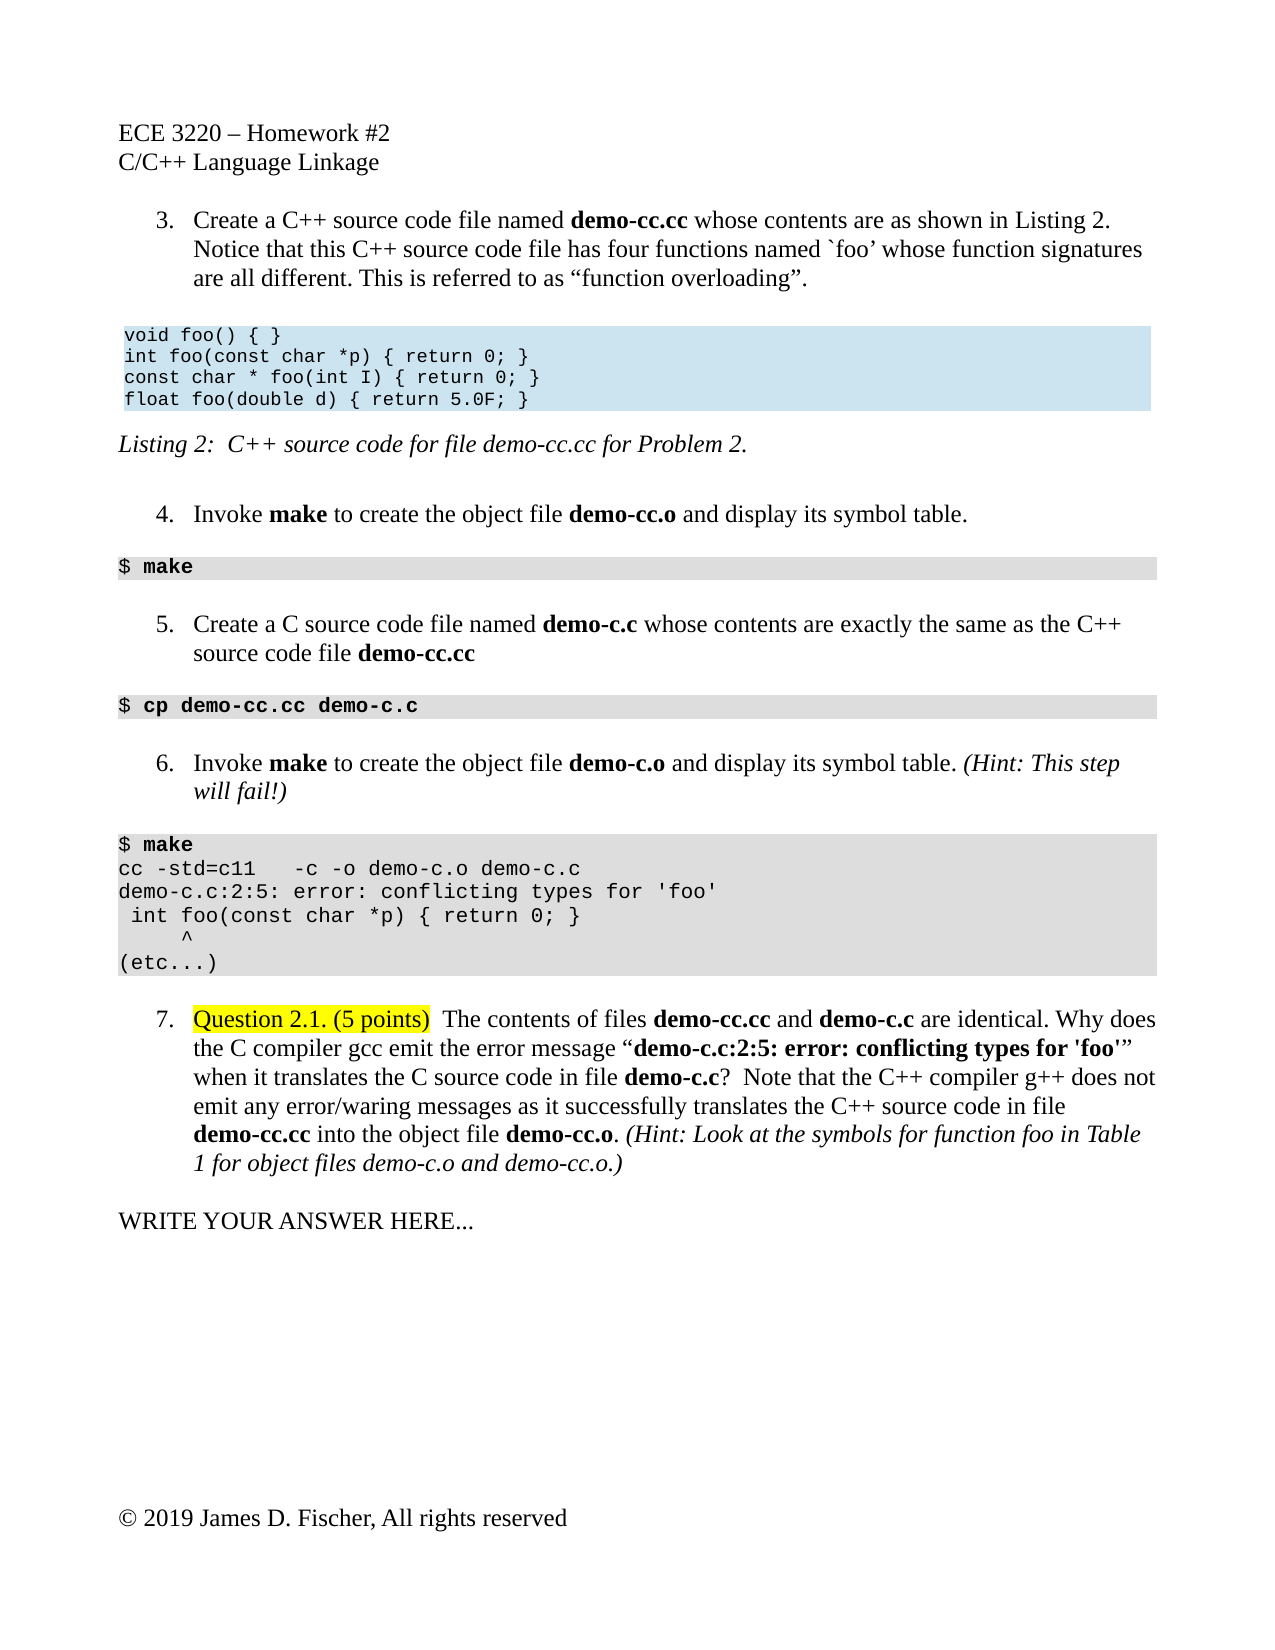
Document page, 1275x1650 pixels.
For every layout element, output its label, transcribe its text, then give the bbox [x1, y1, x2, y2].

list Create a C source code file named demo-c.c whose contents are exactly the same as the C++ source code file demo-cc.cc [156, 609, 1157, 666]
text $ cp demo-cc.cc demo-c.c [118, 695, 1157, 719]
text cc -std=c11 -c -o demo-c.o demo-c.c [118, 857, 1157, 881]
table_header void foo() { } int foo(const char *p) { return 0; } const char * foo(int I) { return 0; } float foo(double d) { return 5.0F; } [118, 320, 1157, 417]
list Invoke make to create the object file demo-cc.o and display its symbol table. [156, 499, 1157, 528]
list Listing 2: C++ source code for file demo-cc.cc for Problem 2. [118, 429, 1157, 458]
text $ make [118, 557, 1157, 580]
text demo-c.c:2:5: error: conflicting types for 'foo' [118, 881, 1157, 905]
text int foo(const char *p) { return 0; } [118, 905, 1157, 928]
text ^ [118, 928, 1157, 952]
list Invoke make to create the object file demo-c.o and display its symbol table. (Hint: This step will fail!) [156, 748, 1157, 805]
text $ make [118, 834, 1157, 857]
list Question 2.1. (5 points) The contents of files demo-cc.cc and demo-c.c are identical. Why does the C compiler gcc emit the error message “demo-c.c:2:5: error: conflicting types for 'foo'” when it translates the C source code in file demo-c.c? Note that the C++ compiler g++ does not emit any error/waring messages as it successfully translates the C++ source code in file demo‑cc.cc into the object file demo-cc.o. (Hint: Look at the symbols for function foo in Table 1 for object files demo-c.o and demo-cc.o.) [156, 1004, 1157, 1177]
list Create a C++ source code file named demo-cc.cc whose contents are as shown in Listing 2. Notice that this C++ source code file has four functions named `foo’ whose function signatures are all different. This is referred to as “function overloading”. [156, 205, 1157, 320]
text (etc...) [118, 952, 1157, 976]
text WRITE YOUR ANSWER HERE... [118, 1206, 1157, 1234]
